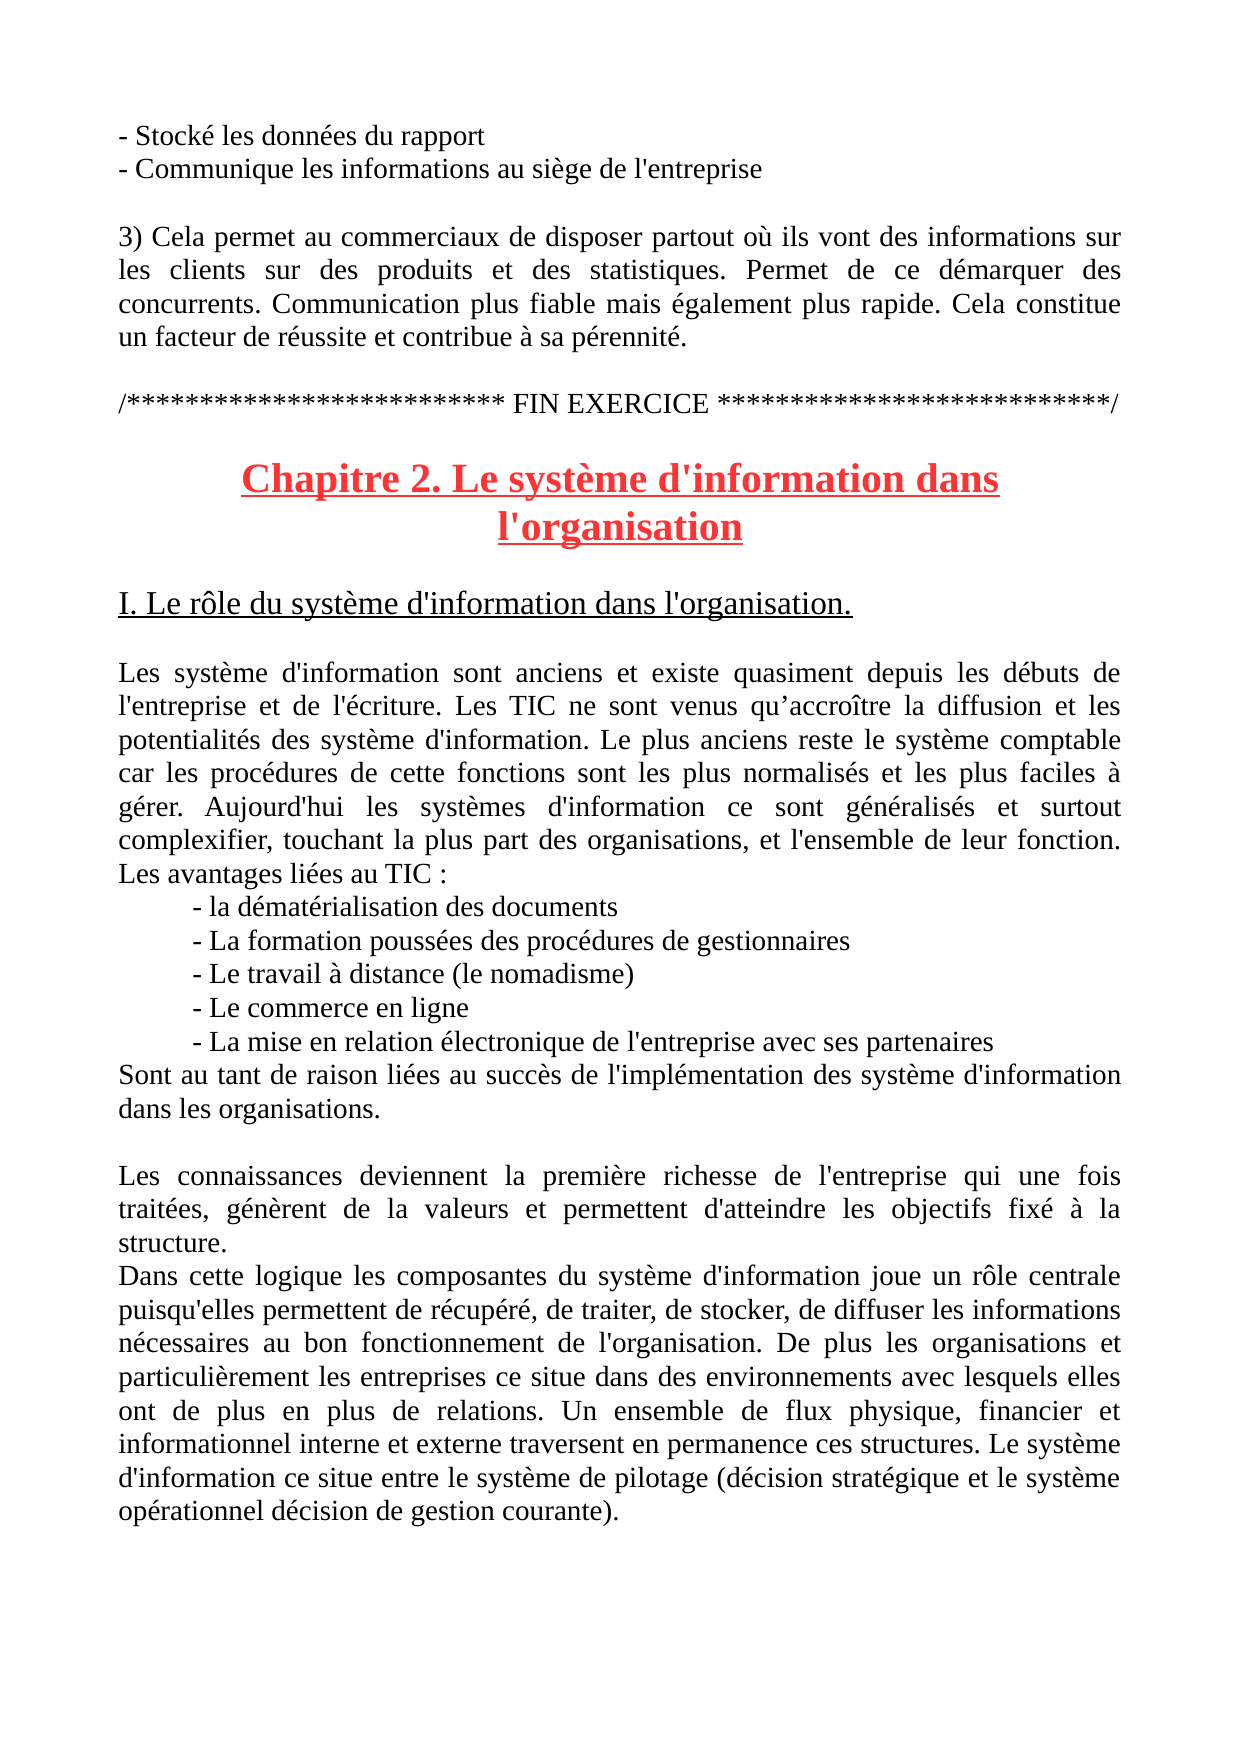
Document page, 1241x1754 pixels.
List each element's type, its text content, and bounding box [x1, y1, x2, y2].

text I. Le rôle du système d'information dans l'organisation. [118, 583, 1122, 621]
text - La mise en relation électronique de l'entreprise avec ses partenaires [118, 1024, 1122, 1057]
text Sont au tant de raison liées au succès de l'implémentation des système d'information dans les organisations. [118, 1057, 1122, 1124]
text Dans cette logique les composantes du système d'information joue un rôle centrale puisqu'elles permettent de récupéré, de traiter, de stocker, de diffuser les informations nécessaires au bon fonctionnement de l'organisation. De plus les organisations et particulièrement les entreprises ce situe dans des environnements avec lesquels elles ont de plus en plus de relations. Un ensemble de flux physique, financier et informationnel interne et externe traversent en permanence ces structures. Le système d'information ce situe entre le système de pilotage (décision stratégique et le système opérationnel décision de gestion courante). [118, 1258, 1122, 1527]
text Les système d'information sont anciens et existe quasiment depuis les débuts de l'entreprise et de l'écriture. Les TIC ne sont venus qu’accroître la diffusion et les potentialités des système d'information. Le plus anciens reste le système comptable car les procédures de cette fonctions sont les plus normalisés et les plus faciles à gérer. Aujourd'hui les systèmes d'information ce sont généralisés et surtout complexifier, touchant la plus part des organisations, et l'ensemble de leur fonction. Les avantages liées au TIC : [118, 655, 1122, 889]
text - la dématérialisation des documents [118, 889, 1122, 923]
text - Le commerce en ligne [118, 990, 1122, 1024]
text 3) Cela permet au commerciaux de disposer partout où ils vont des informations sur les clients sur des produits et des statistiques. Permet de ce démarquer des concurrents. Communication plus fiable mais également plus rapide. Cela constitue un facteur de réussite et contribue à sa pérennité. [118, 219, 1122, 353]
text Les connaissances deviennent la première richesse de l'entreprise qui une fois traitées, génèrent de la valeurs et permettent d'atteindre les objectifs fixé à la structure. [118, 1158, 1122, 1258]
text - La formation poussées des procédures de gestionnaires [118, 923, 1122, 957]
text /************************** FIN EXERCICE ***************************/ [118, 386, 1122, 420]
text - Communique les informations au siège de l'entreprise [118, 152, 1122, 185]
text - Le travail à distance (le nomadisme) [118, 957, 1122, 990]
text Chapitre 2. Le système d'information dans l'organisation [118, 453, 1122, 549]
text - Stocké les données du rapport [118, 118, 1122, 152]
